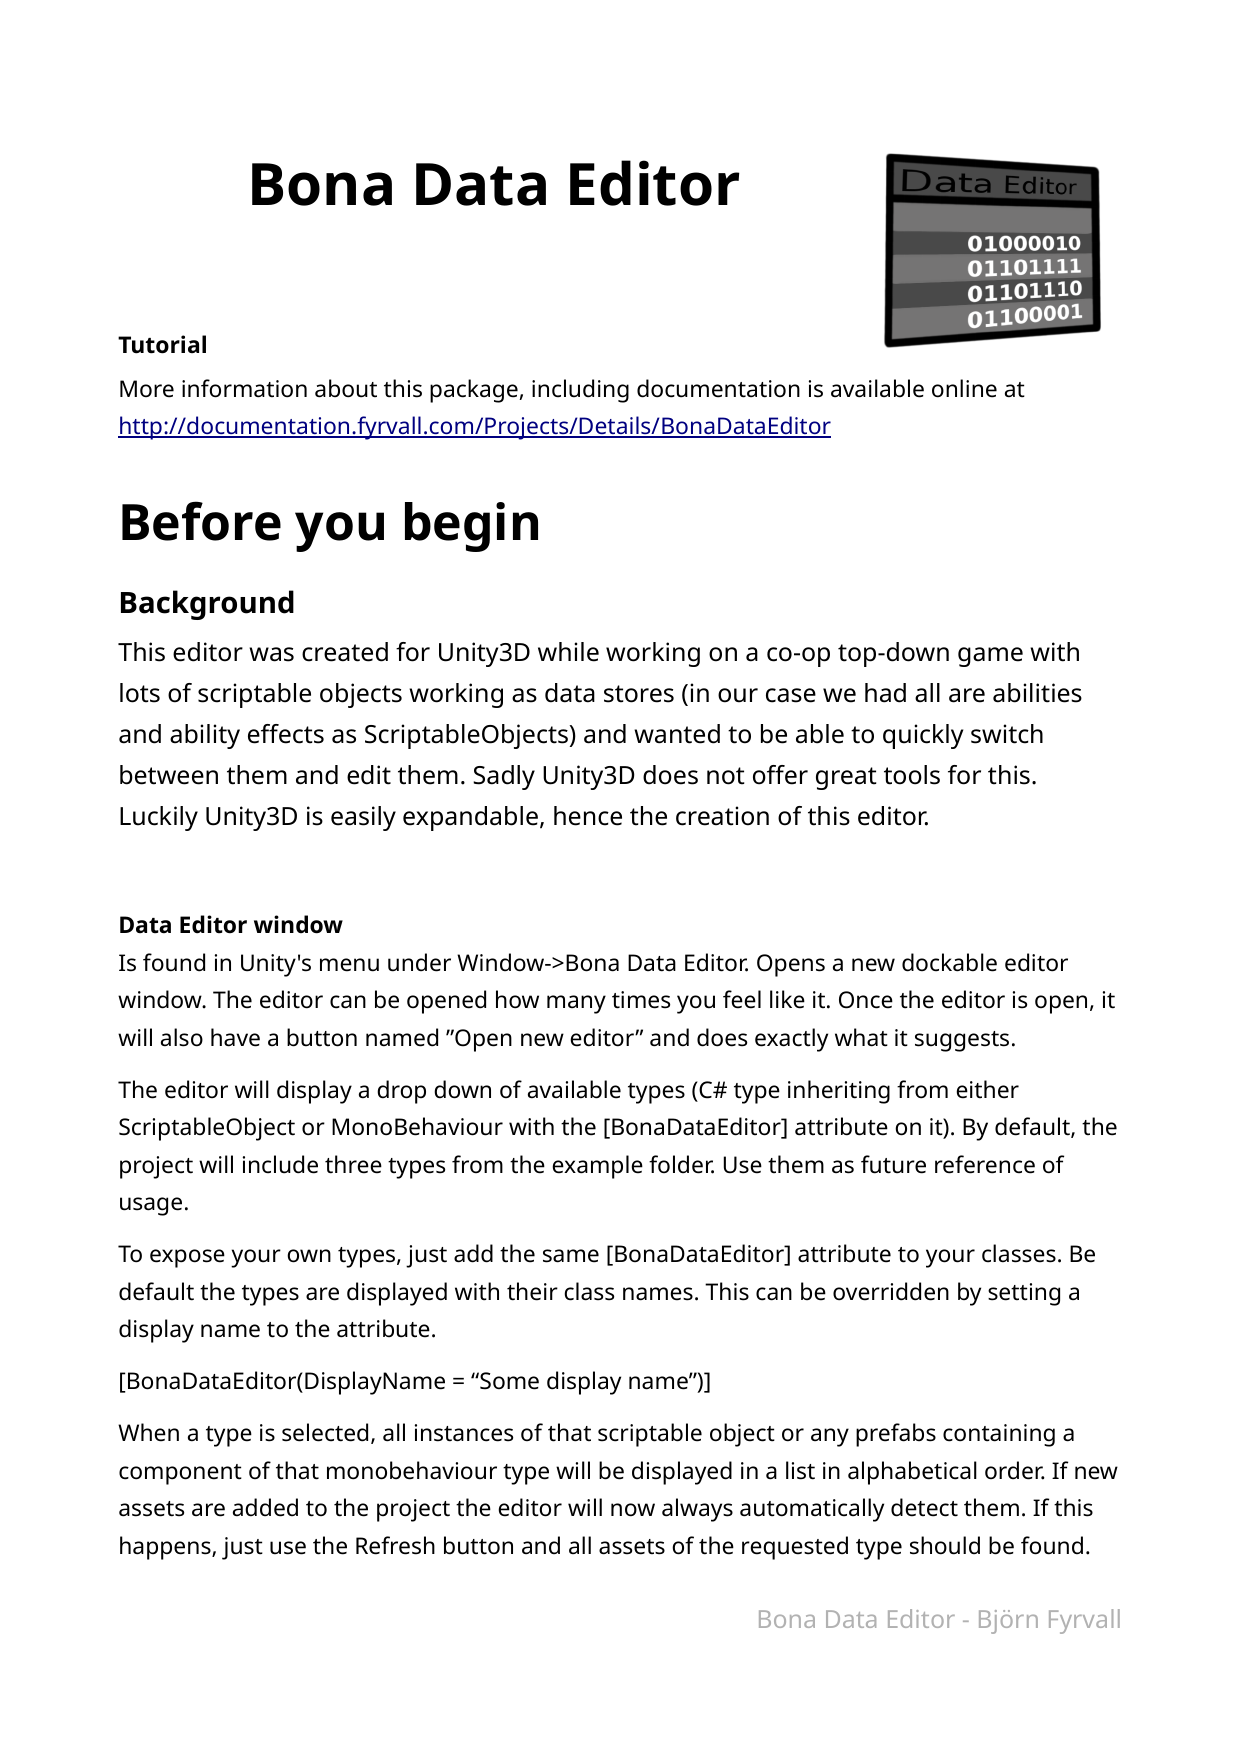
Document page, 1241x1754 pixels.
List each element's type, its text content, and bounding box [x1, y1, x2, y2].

subtitle Tutorial [118, 329, 869, 360]
text To expose your own types, just add the same [BonaDataEditor] attribute to your classes. Be default the types are displayed with their class names. This can be overridden by setting a display name to the attribute. [118, 1238, 1122, 1344]
text The editor will display a drop down of available types (C# type inheriting from either ScriptableObject or MonoBehaviour with the [BonaDataEditor] attribute on it). By default, the project will include three types from the example folder. Use them as future reference of usage. [118, 1074, 1122, 1217]
subtitle Before you begin [118, 487, 1122, 555]
text More information about this package, including documentation is available online at http://documentation.fyrvall.com/Projects/Details/BonaDataEditor [118, 373, 1122, 441]
title [1118, 143, 1122, 223]
subtitle Background [118, 582, 1122, 622]
text When a type is selected, all instances of that scriptable object or any prefabs containing a component of that monobehaviour type will be displayed in a list in alphabetical order. If new assets are added to the project the editor will now always automatically detect them. If this happens, just use the Refresh button and all assets of the requested type should be found. [118, 1417, 1122, 1561]
text This editor was created for Unity3D while working on a co-op top-down game with lots of scriptable objects working as data stores (in our case we had all are abilities and ability effects as ScriptableObjects) and wanted to be able to quickly switch between them and edit them. Sadly Unity3D does not offer great tools for this. Luckily Unity3D is easily expandable, hence the creation of this editor. [118, 635, 1122, 832]
picture [869, 119, 1118, 367]
text Data Editor window Is found in Unity's menu under Window->Bona Data Editor. Opens a new dockable editor window. The editor can be opened how many times you feel like it. Once the editor is open, it will also have a button named ”Open new editor” and does exactly what it suggests. [118, 909, 1122, 1053]
title Bona Data Editor [118, 143, 869, 223]
text [BonaDataEditor(DisplayName = “Some display name”)] [118, 1365, 1122, 1397]
